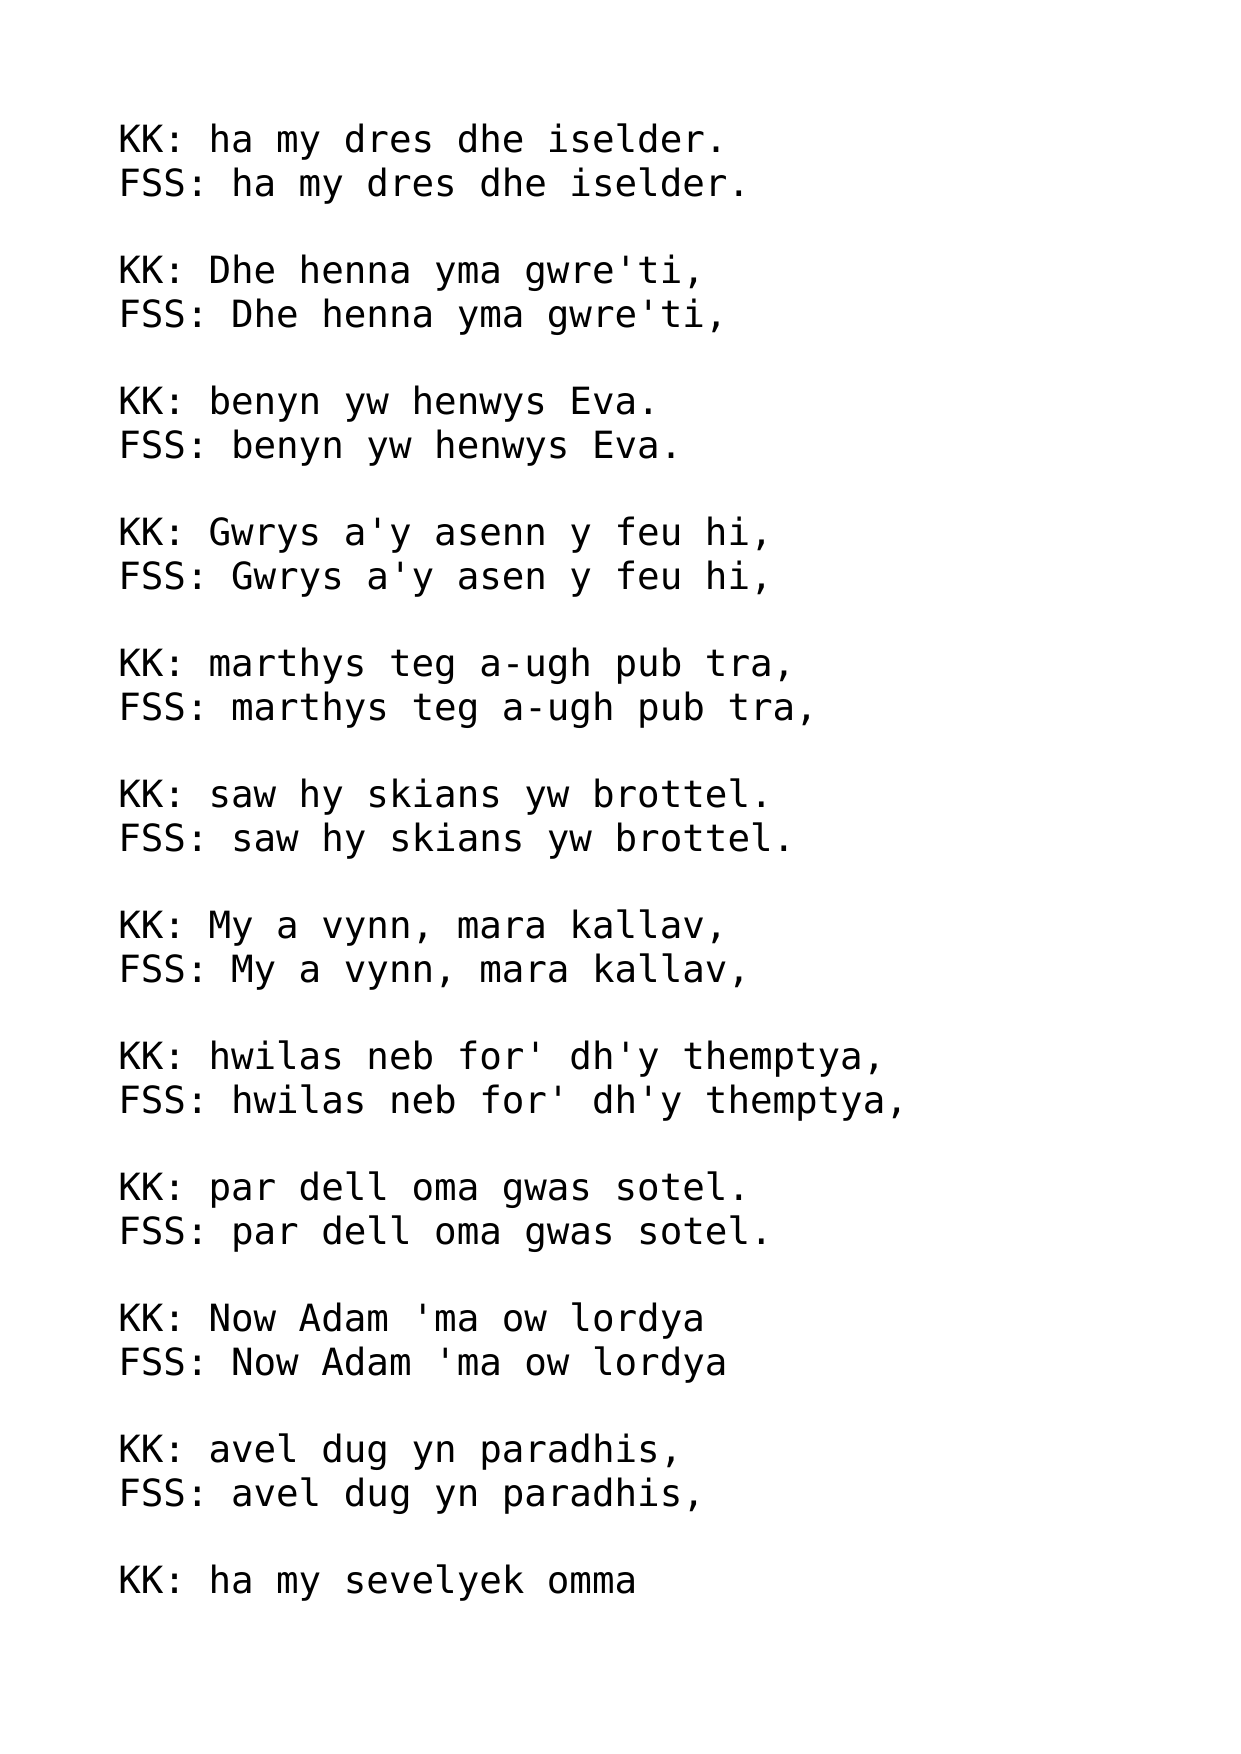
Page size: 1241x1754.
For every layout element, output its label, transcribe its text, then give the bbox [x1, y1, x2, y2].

text FSS: avel dug yn paradhis, [118, 1471, 1122, 1515]
text KK: hwilas neb for' dh'y themptya, [118, 1035, 1122, 1078]
text KK: avel dug yn paradhis, [118, 1427, 1122, 1471]
text FSS: hwilas neb for' dh'y themptya, [118, 1078, 1122, 1122]
text KK: Gwrys a'y asenn y feu hi, [118, 511, 1122, 554]
text FSS: par dell oma gwas sotel. [118, 1209, 1122, 1253]
text FSS: benyn yw henwys Eva. [118, 424, 1122, 467]
text KK: saw hy skians yw brottel. [118, 773, 1122, 816]
text FSS: My a vynn, mara kallav, [118, 947, 1122, 991]
text KK: marthys teg a-ugh pub tra, [118, 642, 1122, 686]
text KK: My a vynn, mara kallav, [118, 904, 1122, 947]
text FSS: Dhe henna yma gwre'ti, [118, 293, 1122, 336]
text KK: ha my dres dhe iselder. [118, 118, 1122, 162]
text KK: Dhe henna yma gwre'ti, [118, 249, 1122, 293]
text FSS: marthys teg a-ugh pub tra, [118, 686, 1122, 729]
text FSS: Now Adam 'ma ow lordya [118, 1340, 1122, 1384]
text KK: ha my sevelyek omma [118, 1558, 1122, 1602]
text FSS: ha my dres dhe iselder. [118, 162, 1122, 205]
text FSS: Gwrys a'y asen y feu hi, [118, 554, 1122, 598]
text KK: par dell oma gwas sotel. [118, 1166, 1122, 1209]
text KK: benyn yw henwys Eva. [118, 380, 1122, 424]
text FSS: saw hy skians yw brottel. [118, 816, 1122, 860]
text KK: Now Adam 'ma ow lordya [118, 1297, 1122, 1340]
